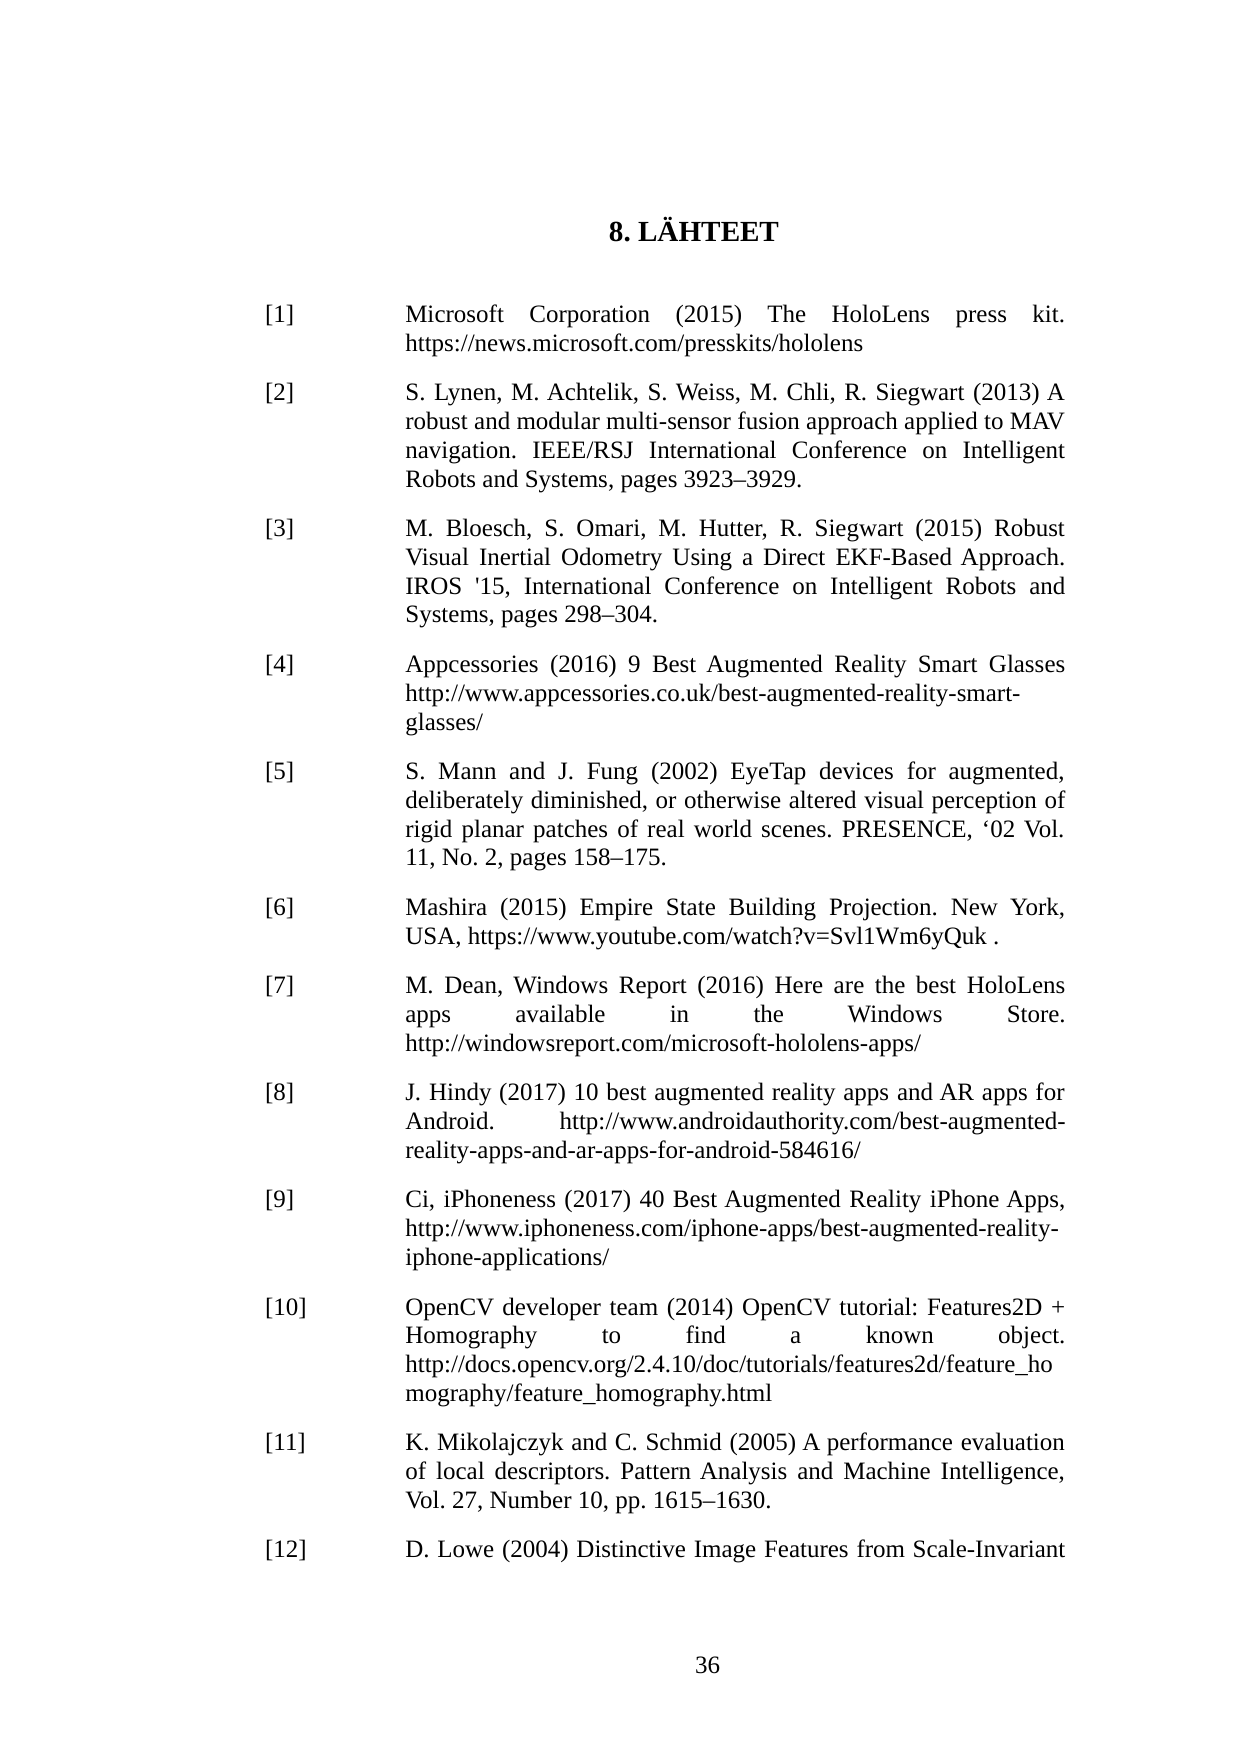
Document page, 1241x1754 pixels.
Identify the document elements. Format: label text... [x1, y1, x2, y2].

table_cell [3] [254, 503, 395, 639]
table_header Microsoft Corporation (2015) The HoloLens press kit. https://news.microsoft.com/presskits/hololens [395, 289, 1076, 367]
table_cell Ci, iPhoneness (2017) 40 Best Augmented Reality iPhone Apps, http://www.iphoneness.com/iphone-apps/best-augmented-reality-iphone-applications/ [395, 1174, 1076, 1281]
table_header [1] [254, 289, 395, 367]
subtitle 8. LÄHTEET [266, 214, 1122, 247]
table_cell M. Dean, Windows Report (2016) Here are the best HoloLens apps available in the Windows Store. http://windowsreport.com/microsoft-hololens-apps/ [395, 960, 1076, 1067]
table_cell [4] [254, 639, 395, 746]
table_cell D. Lowe (2004) Distinctive Image Features from Scale-Invariant [395, 1524, 1076, 1574]
table_cell [12] [254, 1524, 395, 1574]
table_cell M. Bloesch, S. Omari, M. Hutter, R. Siegwart (2015) Robust Visual Inertial Odometry Using a Direct EKF-Based Approach. IROS '15, International Conference on Intelligent Robots and Systems, pages 298–304. [395, 503, 1076, 639]
table_cell [10] [254, 1281, 395, 1417]
table_cell [11] [254, 1417, 395, 1524]
table_cell [8] [254, 1067, 395, 1174]
table_cell [7] [254, 960, 395, 1067]
table_cell K. Mikolajczyk and C. Schmid (2005) A performance evaluation of local descriptors. Pattern Analysis and Machine Intelligence, Vol. 27, Number 10, pp. 1615–1630. [395, 1417, 1076, 1524]
table_cell S. Lynen, M. Achtelik, S. Weiss, M. Chli, R. Siegwart (2013) A robust and modular multi-sensor fusion approach applied to MAV navigation. IEEE/RSJ International Conference on Intelligent Robots and Systems, pages 3923–3929. [395, 367, 1076, 503]
table_cell S. Mann and J. Fung (2002) EyeTap devices for augmented, deliberately diminished, or otherwise altered visual perception of rigid planar patches of real world scenes. PRESENCE, ‘02 Vol. 11, No. 2, pages 158–175. [395, 746, 1076, 882]
table_cell [6] [254, 882, 395, 960]
table_cell J. Hindy (2017) 10 best augmented reality apps and AR apps for Android. http://www.androidauthority.com/best-augmented-reality-apps-and-ar-apps-for-android-584616/ [395, 1067, 1076, 1174]
table_cell OpenCV developer team (2014) OpenCV tutorial: Features2D + Homography to find a known object. http://docs.opencv.org/2.4.10/doc/tutorials/features2d/feature_homography/feature_homography.html [395, 1281, 1076, 1417]
table_cell Appcessories (2016) 9 Best Augmented Reality Smart Glasses http://www.appcessories.co.uk/best-augmented-reality-smart-glasses/ [395, 639, 1076, 746]
table_cell Mashira (2015) Empire State Building Projection. New York, USA, https://www.youtube.com/watch?v=Svl1Wm6yQuk . [395, 882, 1076, 960]
table_cell [9] [254, 1174, 395, 1281]
table_cell [5] [254, 746, 395, 882]
table_cell [2] [254, 367, 395, 503]
